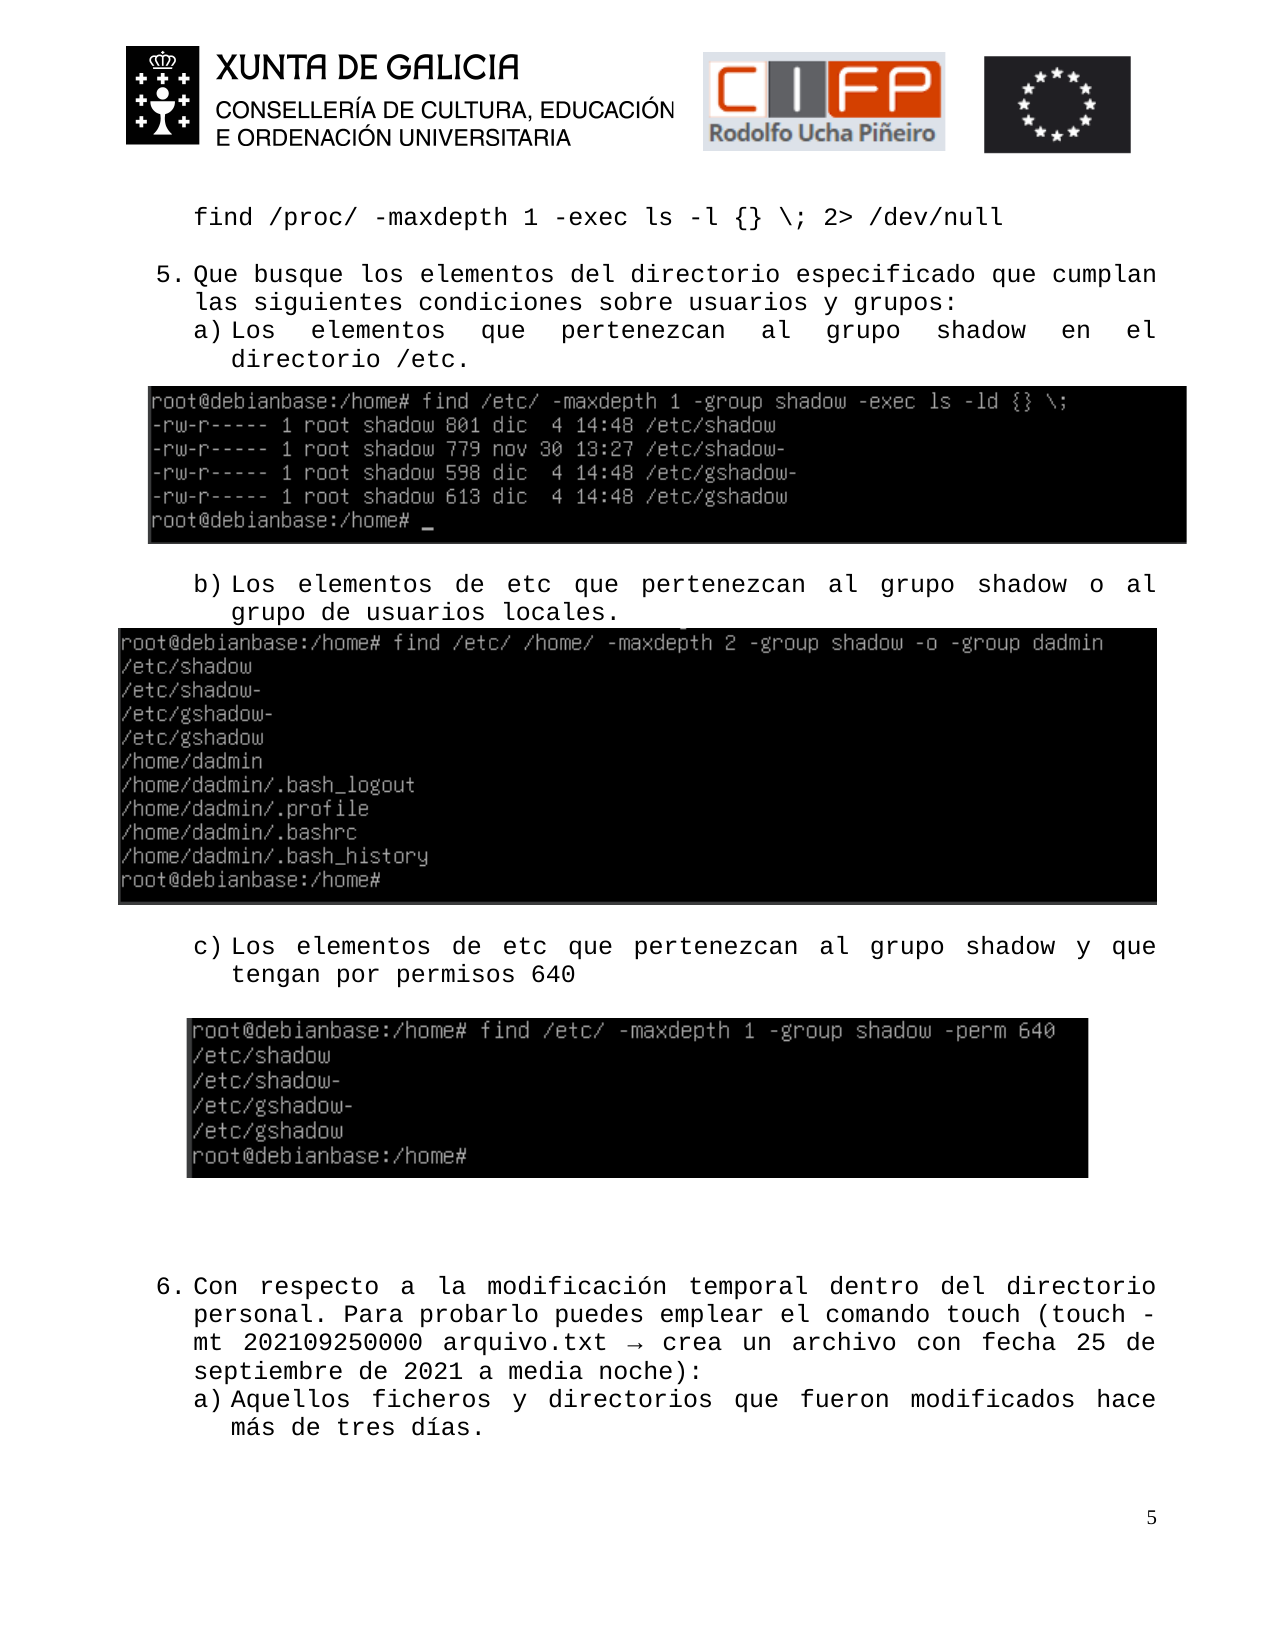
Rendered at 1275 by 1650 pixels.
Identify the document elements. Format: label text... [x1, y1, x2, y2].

list Los elementos de etc que pertenezcan al grupo shadow y que tengan por permisos 640 [193, 933, 1157, 990]
picture [983, 55, 1134, 155]
list Con respecto a la modificación temporal dentro del directorio personal. Para probarlo puedes emplear el comando touch (touch -mt 202109250000 arquivo.txt → crea un archivo con fecha 25 de septiembre de 2021 a media noche): [156, 1273, 1157, 1387]
list Los elementos de etc que pertenezcan al grupo shadow o al grupo de usuarios locales. [193, 572, 1157, 628]
picture [703, 52, 946, 151]
picture [126, 46, 674, 146]
list Aquellos ficheros y directorios que fueron modificados hace más de tres días. [193, 1387, 1157, 1443]
picture [147, 386, 1187, 544]
picture [186, 1018, 1089, 1178]
list Los elementos que pertenezcan al grupo shadow en el directorio /etc. [193, 318, 1157, 375]
text find /proc/ -maxdepth 1 -exec ls -l {} \; 2> /dev/null [118, 205, 1157, 233]
picture [118, 628, 1157, 905]
list Que busque los elementos del directorio especificado que cumplan las siguientes condiciones sobre usuarios y grupos: [156, 261, 1157, 318]
